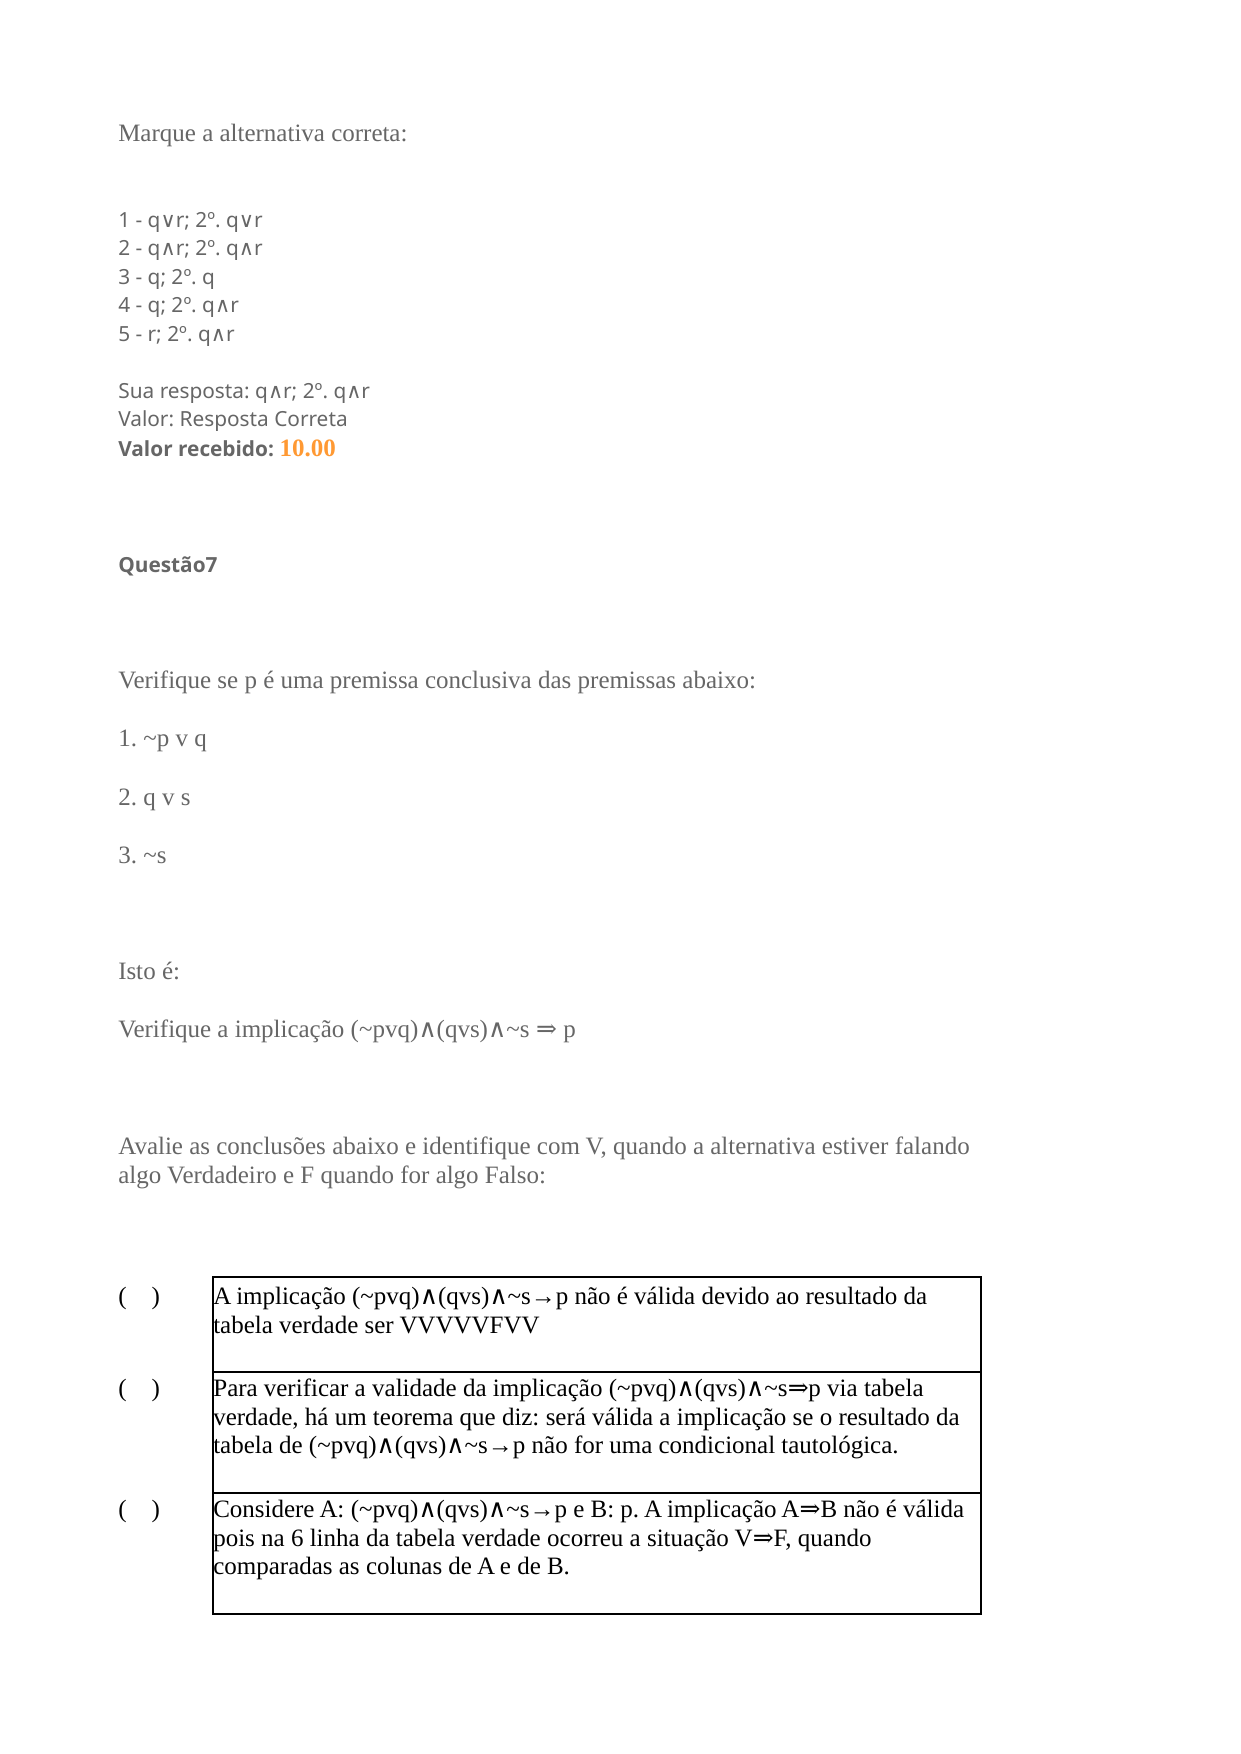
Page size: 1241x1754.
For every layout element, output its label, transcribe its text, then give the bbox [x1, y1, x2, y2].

table_cell [1034, 405, 1067, 433]
table_cell [118, 347, 1034, 376]
table_cell 4 - q; 2º. q∧r [118, 290, 1034, 319]
table_header Questão7 [118, 549, 981, 578]
table_cell [1034, 376, 1067, 404]
table_cell [118, 578, 949, 607]
table_cell Sua resposta: q∧r; 2º. q∧r [118, 376, 1034, 404]
table_cell [1034, 234, 1067, 262]
table_cell Valor recebido: 10.00 [118, 433, 1034, 462]
table_cell ( ) [118, 1492, 212, 1612]
table_cell [1034, 205, 1067, 233]
table_cell [1034, 319, 1067, 347]
table_cell 2 - q∧r; 2º. q∧r [118, 234, 1034, 262]
table_cell [1034, 176, 1067, 205]
table_header A implicação (~pvq)∧(qvs)∧~s→p não é válida devido ao resultado da tabela verdade ser VVVVVFVV [214, 1278, 980, 1371]
table_cell 3 - q; 2º. q [118, 262, 1034, 290]
table_cell Valor: Resposta Correta [118, 405, 1034, 433]
table_cell [1034, 433, 1067, 462]
table_cell [1034, 262, 1067, 290]
table_cell Marque a alternativa correta: [118, 118, 1067, 176]
table_header ( ) [118, 1276, 212, 1371]
table_cell [1034, 347, 1067, 376]
table_cell [949, 578, 981, 607]
table_cell Considere A: (~pvq)∧(qvs)∧~s→p e B: p. A implicação A⇒B não é válida pois na 6 linha da tabela verdade ocorreu a situação V⇒F, quando comparadas as colunas de A e de B. [214, 1494, 980, 1612]
table_cell 5 - r; 2º. q∧r [118, 319, 1034, 347]
table_cell 1 - q∨r; 2º. q∨r [118, 205, 1034, 233]
table_cell Verifique se p é uma premissa conclusiva das premissas abaixo: 1. ~p v q 2. q v s 3. ~s Isto é: Verifique a implicação (~pvq)∧(qvs)∧~s ⇒ p Avalie as conclusões abaixo e identifique com V, quando a alternativa estiver falando algo Verdadeiro e F quando for algo Falso: [118, 607, 981, 1276]
table_cell Para verificar a validade da implicação (~pvq)∧(qvs)∧~s⇒p via tabela verdade, há um teorema que diz: será válida a implicação se o resultado da tabela de (~pvq)∧(qvs)∧~s→p não for uma condicional tautológica. [214, 1373, 980, 1492]
table_cell ( ) [118, 1371, 212, 1492]
table_cell [118, 176, 1034, 205]
table_cell [1034, 290, 1067, 319]
